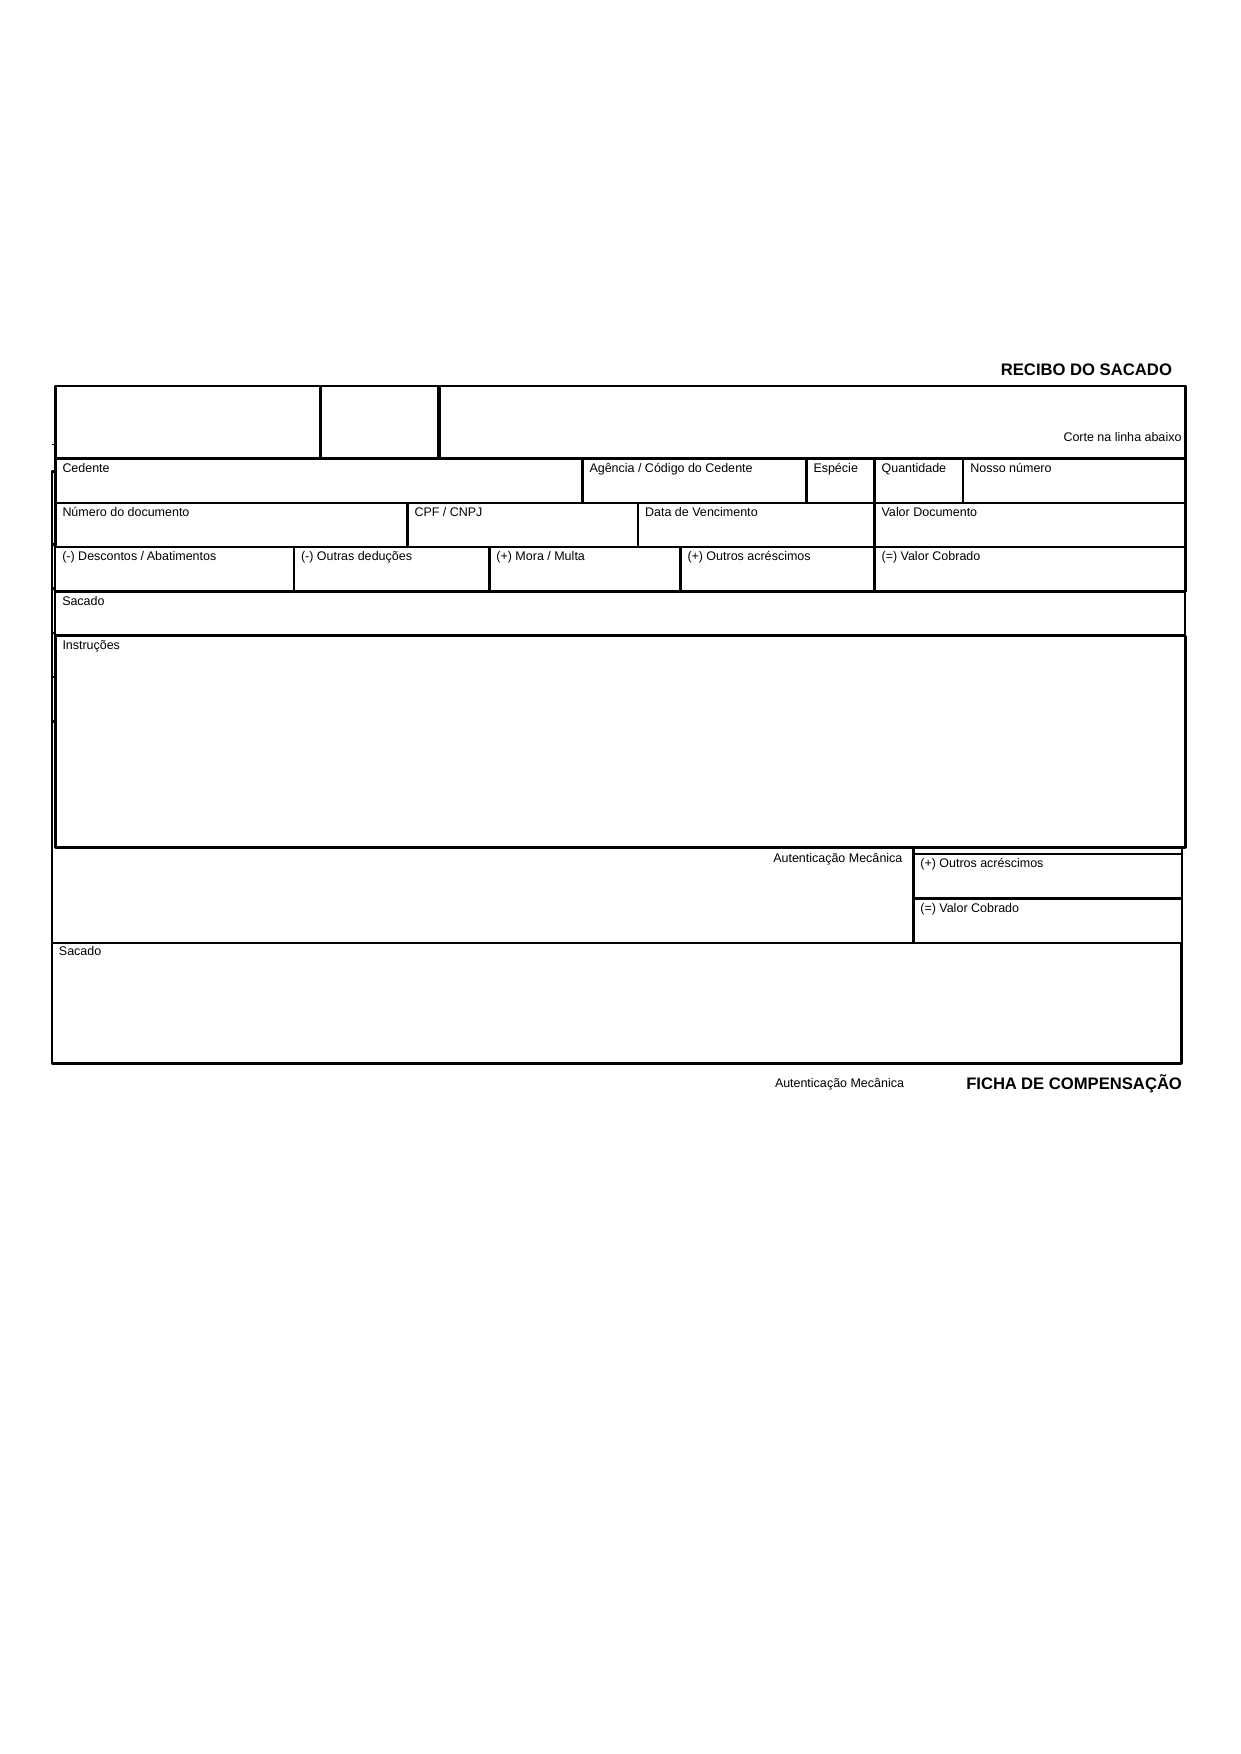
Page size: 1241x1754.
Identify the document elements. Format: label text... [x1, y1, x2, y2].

text Corte na linha abaixo [1063, 429, 1182, 444]
text Autenticação Mecânica [773, 850, 912, 864]
text FICHA DE COMPENSAÇÃO [951, 1074, 1182, 1093]
text Autenticação Mecânica [775, 1076, 914, 1090]
